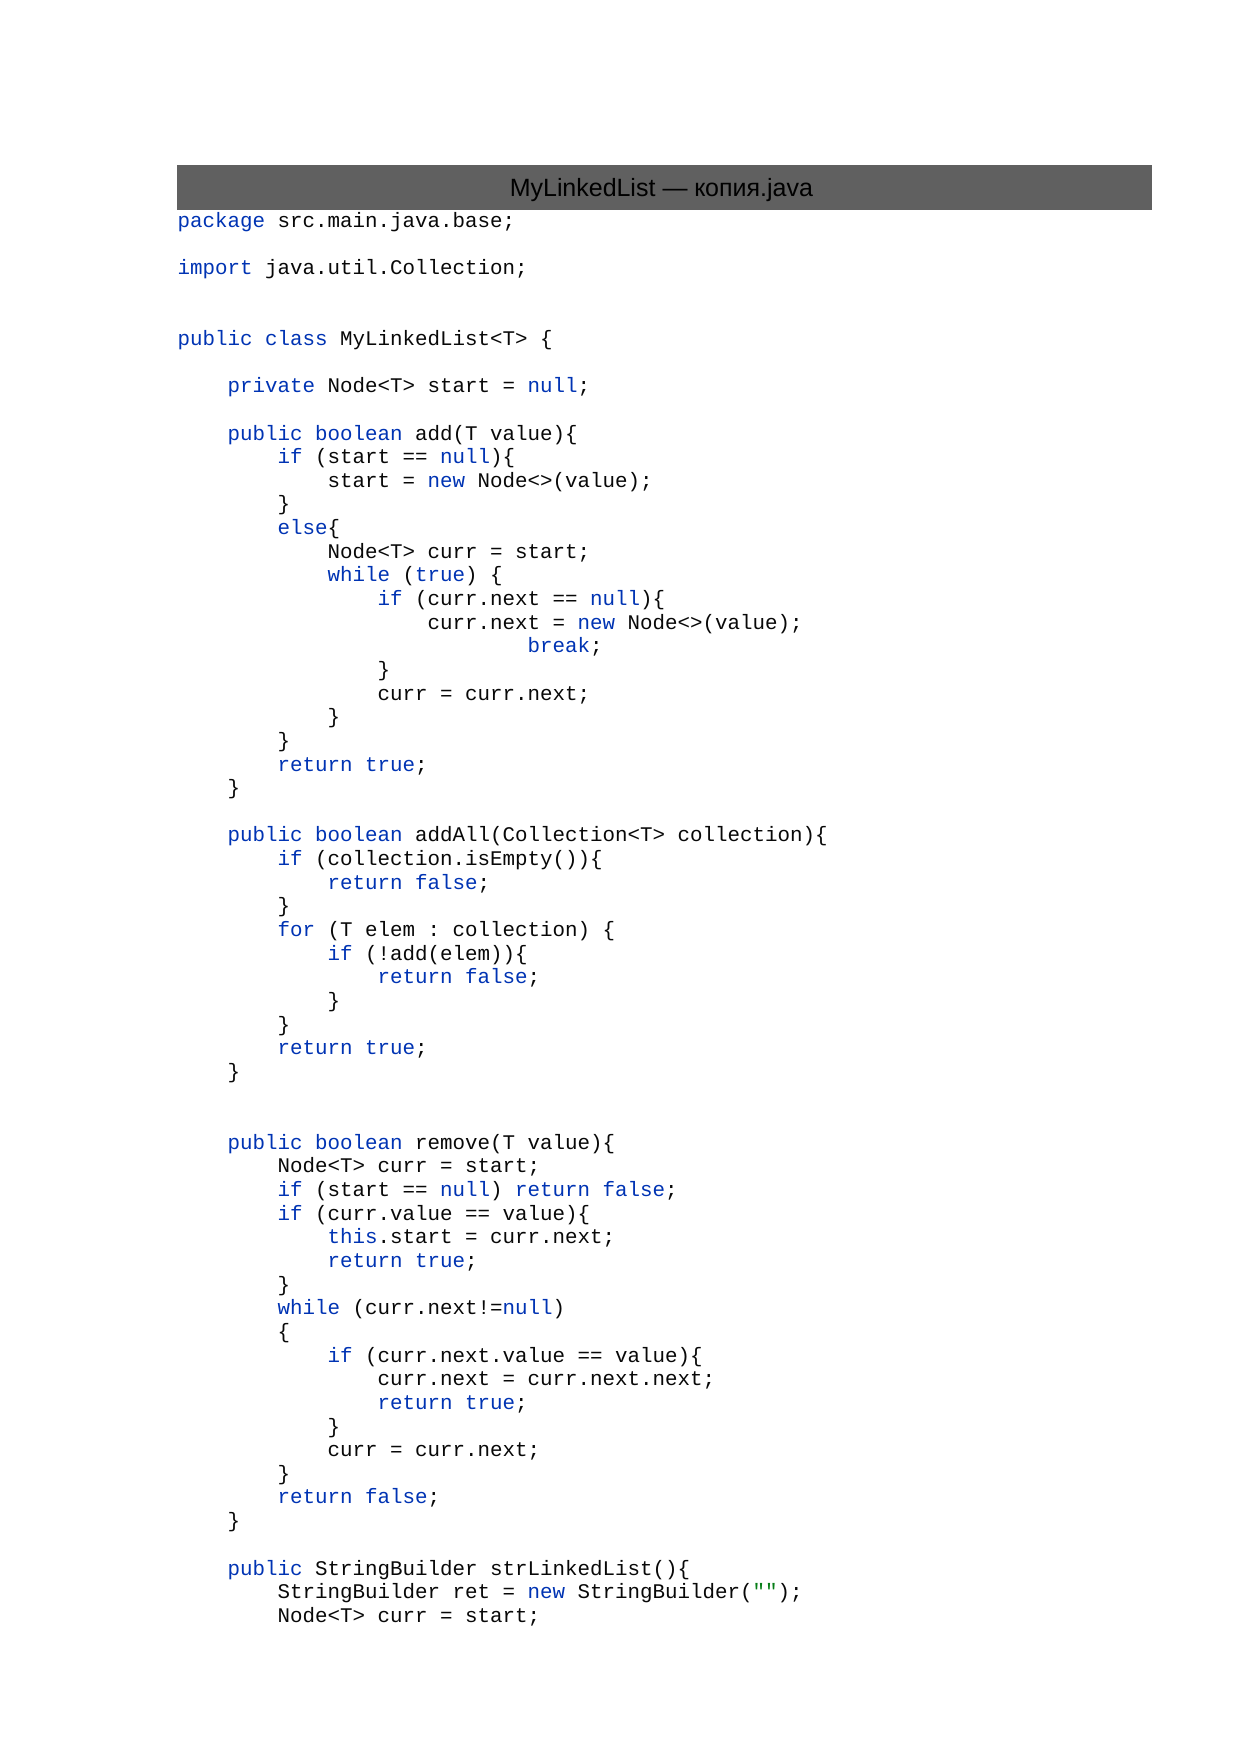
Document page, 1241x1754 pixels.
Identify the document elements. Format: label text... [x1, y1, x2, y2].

text { [177, 1321, 1152, 1345]
text if (start == null){ [177, 446, 1152, 470]
text if (start == null) return false; [177, 1179, 1152, 1203]
text import java.util.Collection; [177, 257, 1152, 281]
text if (curr.next.value == value){ [177, 1345, 1152, 1368]
text start = new Node<>(value); [177, 470, 1152, 493]
text for (T elem : collection) { [177, 919, 1152, 943]
text public boolean remove(T value){ [177, 1132, 1152, 1156]
text Node<T> curr = start; [177, 1605, 1152, 1628]
text } [177, 706, 1152, 730]
text public boolean add(T value){ [177, 422, 1152, 446]
text public class MyLinkedList<T> { [177, 328, 1152, 352]
text while (curr.next!=null) [177, 1297, 1152, 1321]
text } [177, 493, 1152, 517]
text curr.next = new Node<>(value); [177, 612, 1152, 635]
text } [177, 1274, 1152, 1297]
text break; [177, 635, 1152, 659]
text if (collection.isEmpty()){ [177, 848, 1152, 872]
text StringBuilder ret = new StringBuilder(""); [177, 1581, 1152, 1605]
text else{ [177, 517, 1152, 541]
text return false; [177, 966, 1152, 990]
text } [177, 1463, 1152, 1487]
text } [177, 990, 1152, 1014]
text public StringBuilder strLinkedList(){ [177, 1557, 1152, 1581]
text package src.main.java.base; [177, 210, 1152, 233]
text } [177, 1510, 1152, 1534]
text } [177, 659, 1152, 683]
text if (!add(elem)){ [177, 943, 1152, 966]
text curr.next = curr.next.next; [177, 1368, 1152, 1392]
text return true; [177, 1037, 1152, 1061]
text return false; [177, 872, 1152, 895]
text return true; [177, 1250, 1152, 1274]
text private Node<T> start = null; [177, 375, 1152, 399]
text } [177, 1014, 1152, 1037]
text } [177, 1061, 1152, 1084]
text } [177, 730, 1152, 753]
text if (curr.next == null){ [177, 588, 1152, 612]
text if (curr.value == value){ [177, 1203, 1152, 1226]
text return true; [177, 753, 1152, 777]
text this.start = curr.next; [177, 1226, 1152, 1250]
text public boolean addAll(Collection<T> collection){ [177, 824, 1152, 848]
text Node<T> curr = start; [177, 541, 1152, 564]
text return false; [177, 1487, 1152, 1510]
text curr = curr.next; [177, 1439, 1152, 1463]
table_header MyLinkedList — копия.java [177, 165, 1152, 210]
text } [177, 895, 1152, 919]
text Node<T> curr = start; [177, 1156, 1152, 1179]
text } [177, 777, 1152, 801]
text return true; [177, 1392, 1152, 1416]
text curr = curr.next; [177, 683, 1152, 706]
text } [177, 1416, 1152, 1439]
text while (true) { [177, 564, 1152, 588]
